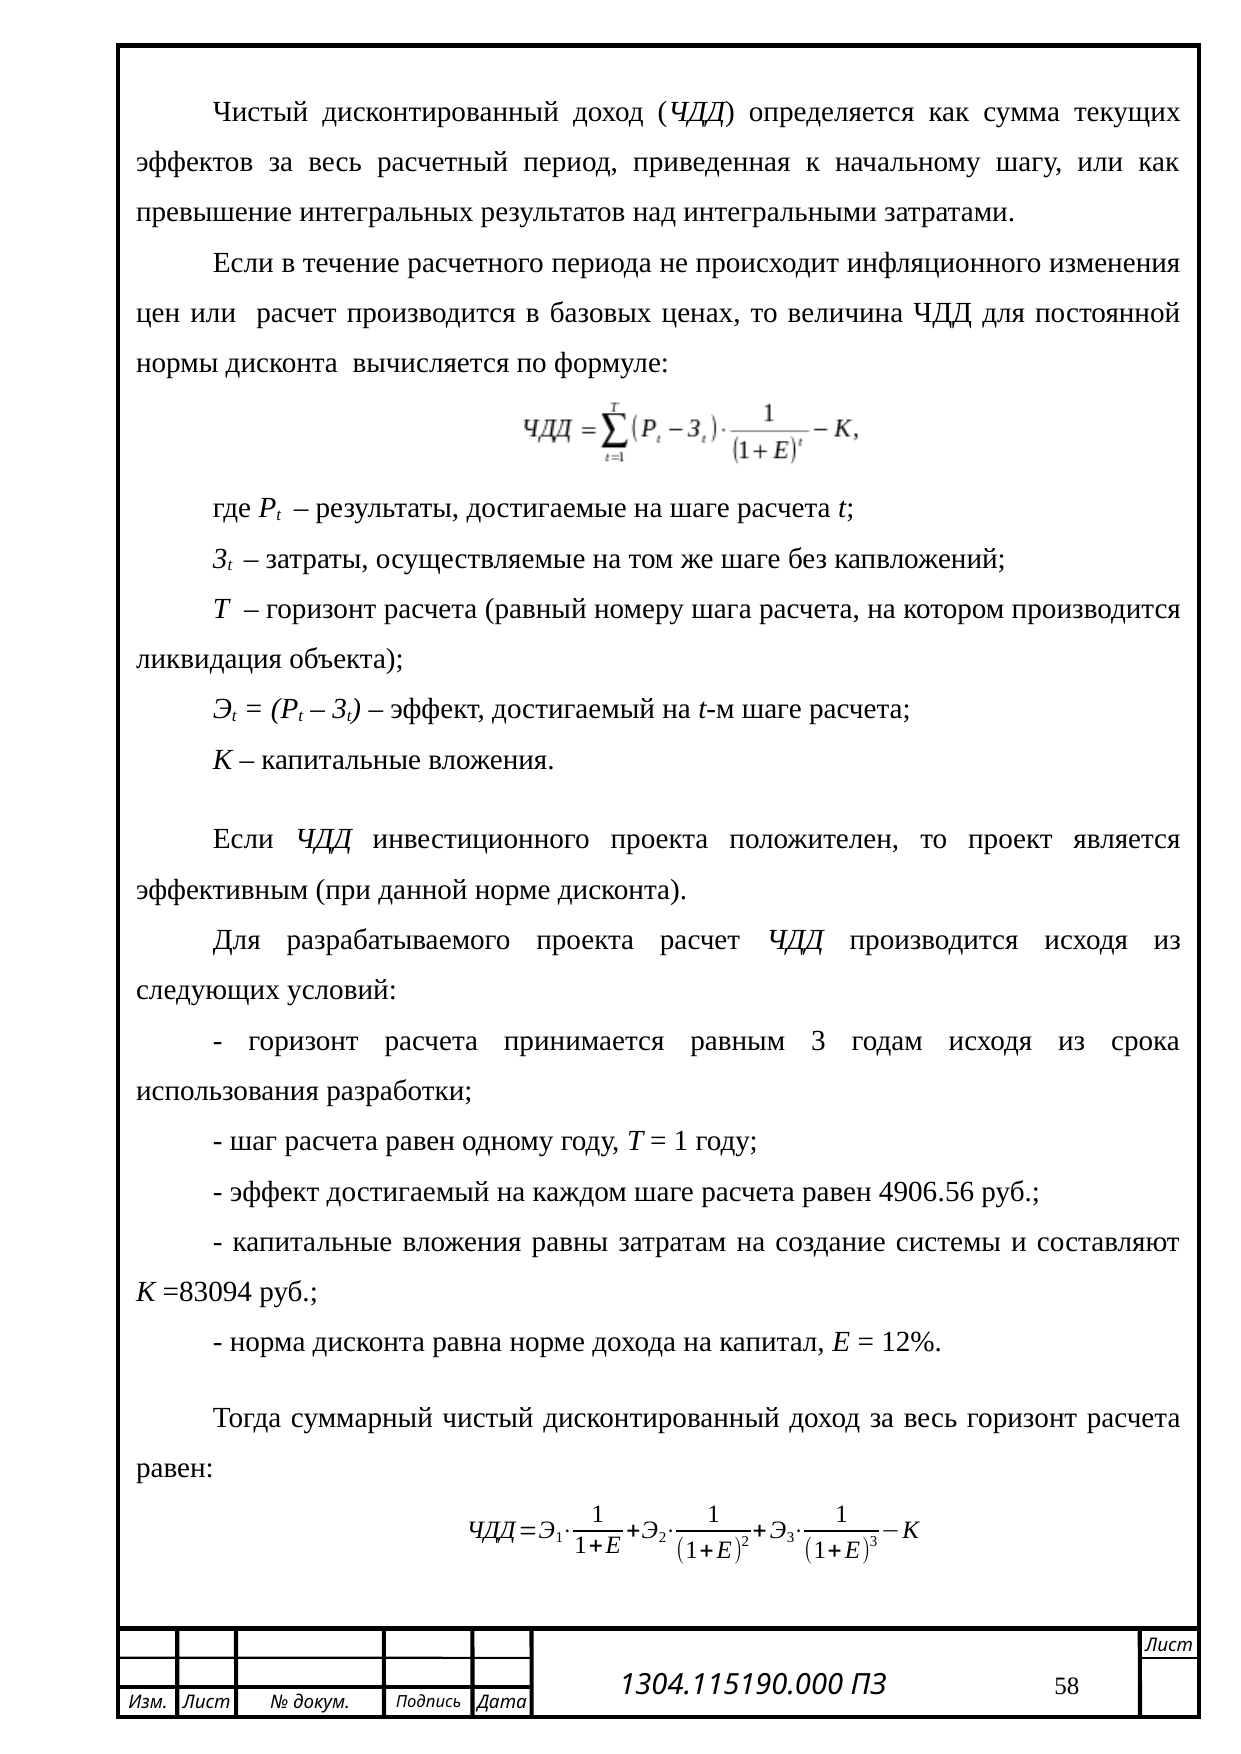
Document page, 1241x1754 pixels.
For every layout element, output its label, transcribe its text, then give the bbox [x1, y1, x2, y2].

text - шаг расчета равен одному году, T = 1 году; [136, 1123, 1181, 1157]
text Если ЧДД инвестиционного проекта положителен, то проект является эффективным (при данной норме дисконта). [136, 821, 1181, 905]
text - норма дисконта равна норме дохода на капитал, Е = 12%. [136, 1324, 1181, 1358]
text - эффект достигаемый на каждом шаге расчета равен 4906.56 руб.; [136, 1174, 1181, 1207]
text - капитальные вложения равны затратам на создание системы и составляют К =83094 руб.; [136, 1224, 1181, 1308]
text К – капитальные вложения. [136, 742, 1181, 776]
text Для разрабатываемого проекта расчет ЧДД производится исходя из следующих условий: [136, 922, 1181, 1006]
text Если в течение расчетного периода не происходит инфляционного изменения цен или расчет производится в базовых ценах, то величина ЧДД для постоянной нормы дисконта вычисляется по формуле: [136, 245, 1181, 379]
text Т – горизонт расчета (равный номеру шага расчета, на котором производится ликвидация объекта); [136, 591, 1181, 675]
text Эt = (Рt – 3t) – эффект, достигаемый на t-м шаге расчета; [136, 692, 1181, 725]
text Тогда суммарный чистый дисконтированный доход за весь горизонт расчета равен: [136, 1400, 1181, 1484]
text 3t – затраты, осуществляемые на том же шаге без капвложений; [136, 541, 1181, 574]
text - горизонт расчета принимается равным 3 годам исходя из срока использования разработки; [136, 1023, 1181, 1107]
text где Рt – результаты, достигаемые на шаге расчета t; [136, 490, 1181, 524]
text Чистый дисконтированный доход (ЧДД) определяется как сумма текущих эффектов за весь расчетный период, приведенная к начальному шагу, или как превышение интегральных результатов над интегральными затратами. [136, 94, 1181, 228]
